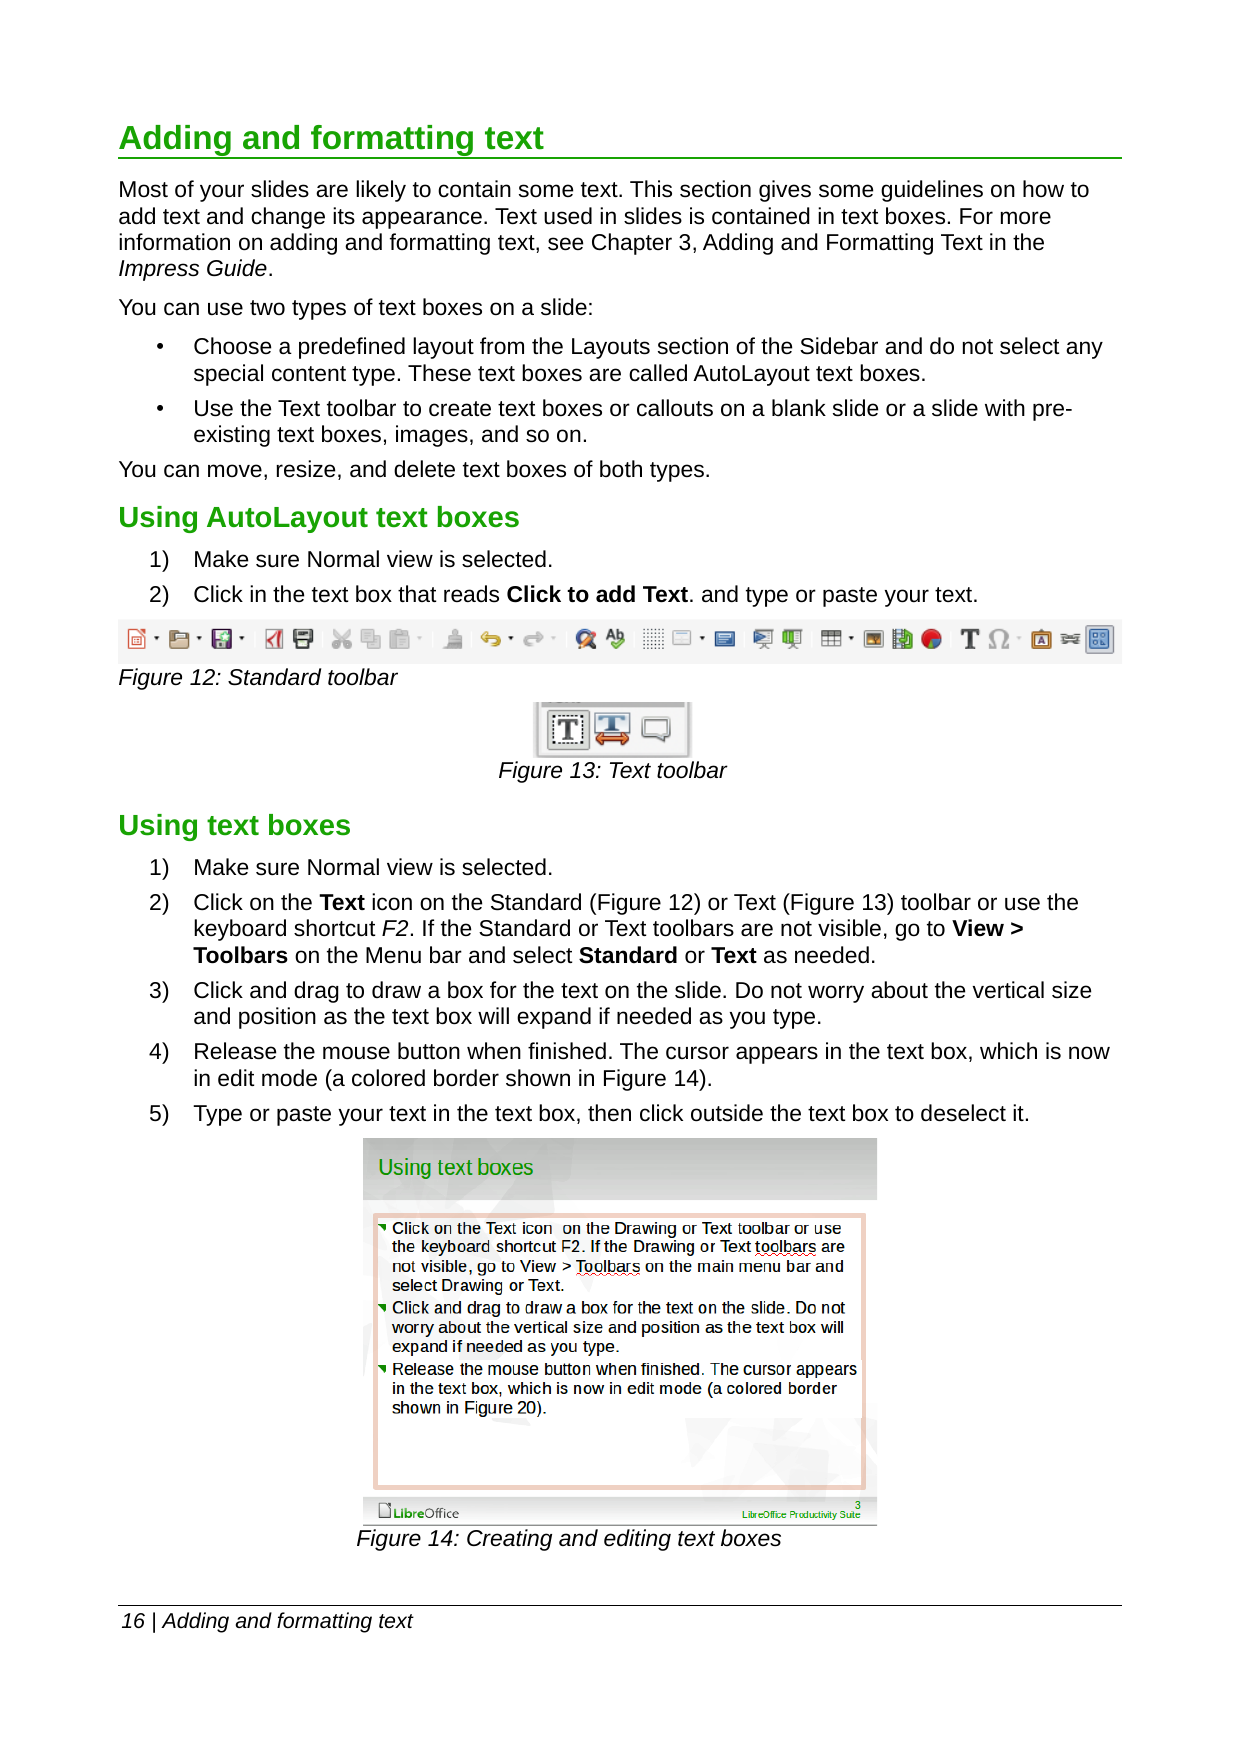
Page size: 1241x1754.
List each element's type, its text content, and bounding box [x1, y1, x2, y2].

list Click in the text box that reads Click to add Text. and type or paste your text. [169, 581, 1122, 607]
list Use the Text toolbar to create text boxes or callouts on a blank slide or a slide with pre-existing text boxes, images, and so on. [156, 395, 1122, 447]
picture [118, 619, 1123, 664]
list Make sure Normal view is selected. [169, 854, 1122, 880]
list Make sure Normal view is selected. [169, 546, 1122, 572]
text Most of your slides are likely to contain some text. This section gives some guidelines on how to add text and change its appearance. Text used in slides is contained in text boxes. For more information on adding and formatting text, see Chapter 3, Adding and Formatting Text in the Impress Guide. [118, 176, 1122, 282]
list Release the mouse button when finished. The cursor appears in the text box, which is now in edit mode (a colored border shown in Figure 14). [169, 1038, 1122, 1091]
picture [532, 702, 693, 758]
subtitle Using AutoLayout text boxes [118, 500, 1122, 534]
picture [363, 1138, 878, 1526]
subtitle Using text boxes [118, 808, 1122, 842]
list Choose a predefined layout from the Layouts section of the Sidebar and do not select any special content type. These text boxes are called AutoLayout text boxes. [156, 333, 1122, 386]
list Type or paste your text in the text box, then click outside the text box to deselect it. [169, 1100, 1122, 1126]
subtitle Adding and formatting text [118, 118, 1122, 157]
list You can use two types of text boxes on a slide: [118, 294, 1122, 321]
text Figure 12: Standard toolbar [118, 664, 1122, 690]
text You can move, resize, and delete text boxes of both types. [118, 456, 1122, 483]
list Click and drag to draw a box for the text on the slide. Do not worry about the vertical size and position as the text box will expand if needed as you type. [169, 977, 1122, 1029]
text Figure 13: Text toolbar [498, 702, 742, 784]
text Figure 14: Creating and editing text boxes [356, 1138, 884, 1552]
list Click on the Text icon on the Standard (Figure 12) or Text (Figure 13) toolbar or use the keyboard shortcut F2. If the Standard or Text toolbars are not visible, go to View > Toolbars on the Menu bar and select Standard or Text as needed. [169, 889, 1122, 968]
